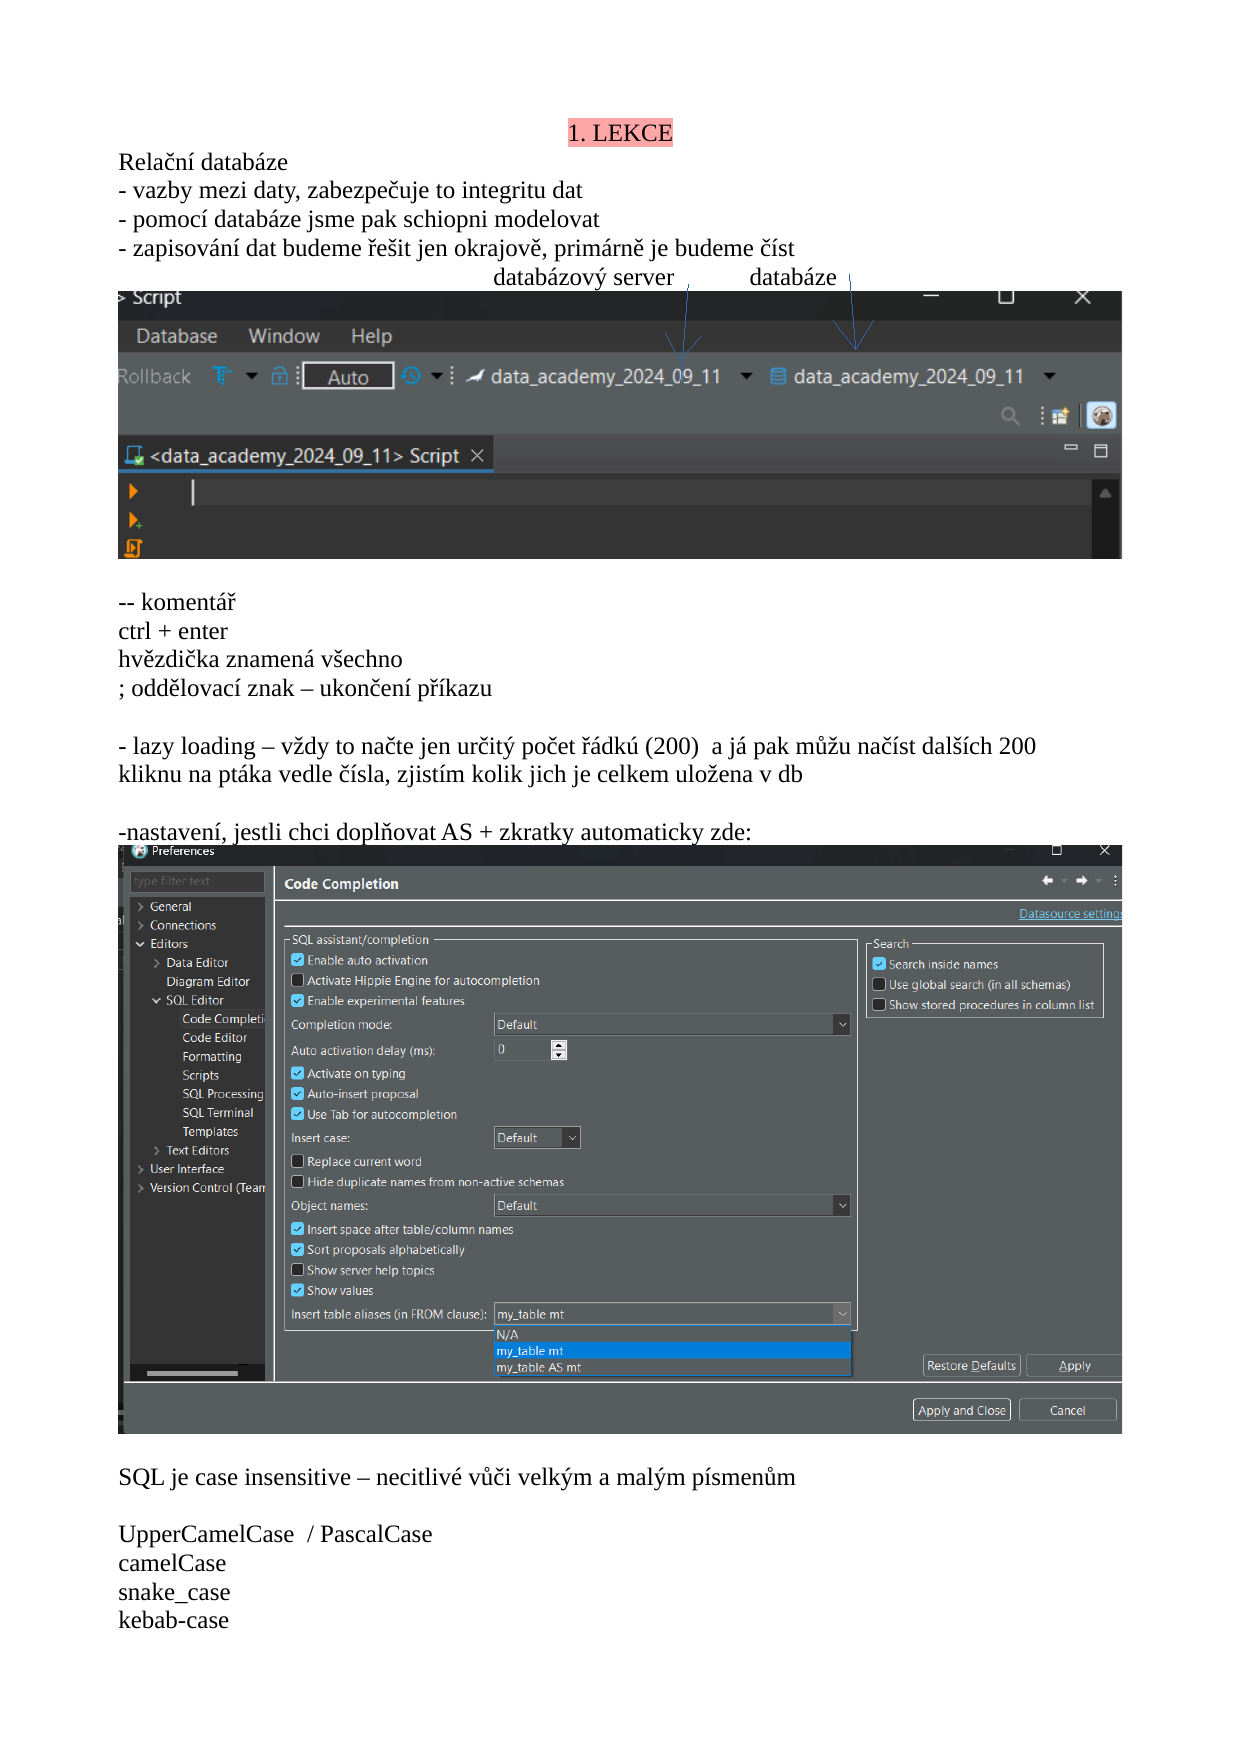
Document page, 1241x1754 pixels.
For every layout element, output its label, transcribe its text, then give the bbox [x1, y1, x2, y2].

text databázový server databáze [118, 262, 1122, 291]
text - pomocí databáze jsme pak schiopni modelovat [118, 204, 1122, 233]
picture [118, 291, 1123, 559]
text - lazy loading – vždy to načte jen určitý počet řádkú (200) a já pak můžu načíst dalších 200 [118, 731, 1122, 759]
text - zapisování dat budeme řešit jen okrajově, primárně je budeme číst [118, 233, 1122, 262]
text -- komentář [118, 587, 1122, 616]
text 1. LEKCE [118, 118, 1122, 147]
text -nastavení, jestli chci doplňovat AS + zkratky automaticky zde: [118, 817, 1122, 845]
text hvězdička znamená všechno [118, 644, 1122, 673]
text ctrl + enter [118, 616, 1122, 644]
text - vazby mezi daty, zabezpečuje to integritu dat [118, 176, 1122, 204]
text SQL je case insensitive – necitlivé vůči velkým a malým písmenům [118, 1462, 1122, 1491]
text kliknu na ptáka vedle čísla, zjistím kolik jich je celkem uložena v db [118, 759, 1122, 788]
text camelCase [118, 1548, 1122, 1577]
text kebab-case [118, 1606, 1122, 1634]
picture [118, 845, 1123, 1434]
text ; oddělovací znak – ukončení příkazu [118, 673, 1122, 702]
text snake_case [118, 1577, 1122, 1606]
text UpperCamelCase / PascalCase [118, 1519, 1122, 1548]
text Relační databáze [118, 147, 1122, 176]
